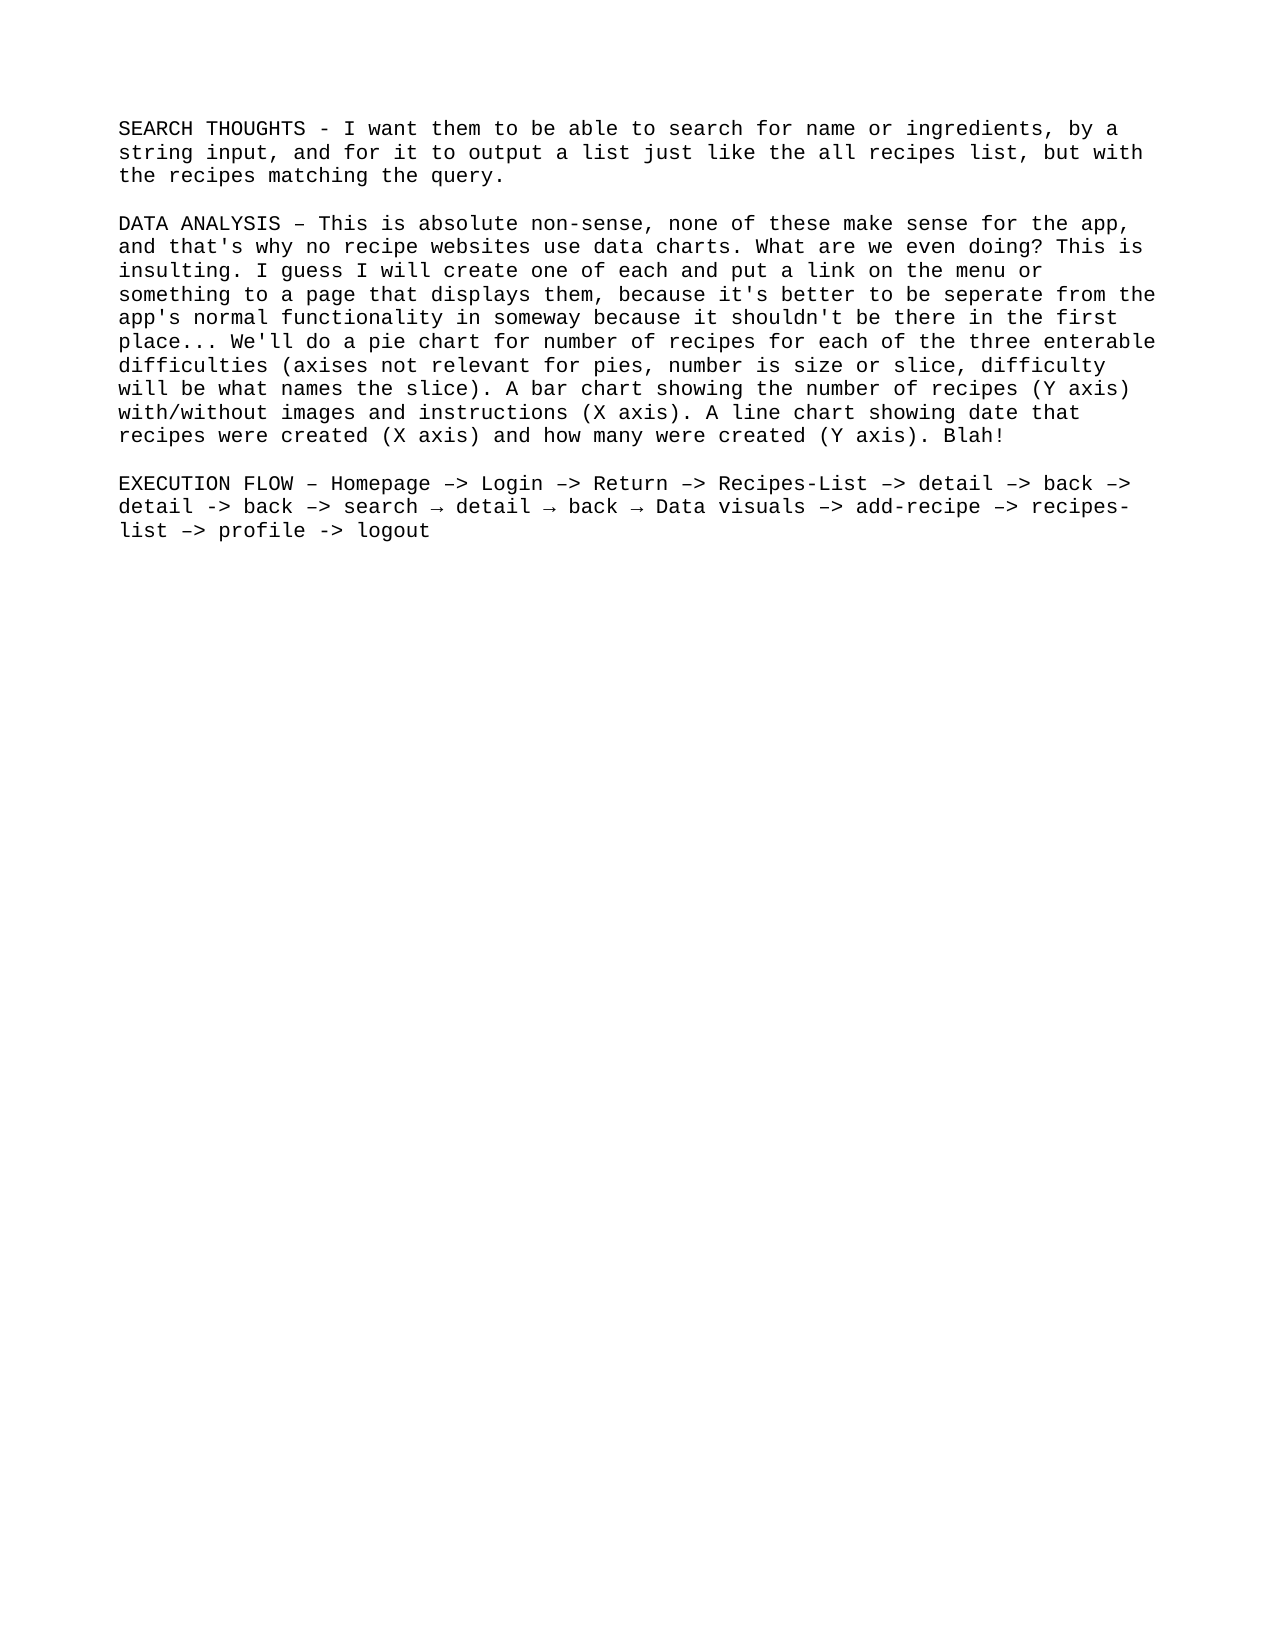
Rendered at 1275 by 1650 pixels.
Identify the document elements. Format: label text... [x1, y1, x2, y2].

text DATA ANALYSIS – This is absolute non-sense, none of these make sense for the app, and that's why no recipe websites use data charts. What are we even doing? This is insulting. I guess I will create one of each and put a link on the menu or something to a page that displays them, because it's better to be seperate from the app's normal functionality in someway because it shouldn't be there in the first place... We'll do a pie chart for number of recipes for each of the three enterable difficulties (axises not relevant for pies, number is size or slice, difficulty will be what names the slice). A bar chart showing the number of recipes (Y axis) with/without images and instructions (X axis). A line chart showing date that recipes were created (X axis) and how many were created (Y axis). Blah! [118, 213, 1157, 449]
text SEARCH THOUGHTS - I want them to be able to search for name or ingredients, by a string input, and for it to output a list just like the all recipes list, but with the recipes matching the query. [118, 118, 1157, 189]
text EXECUTION FLOW – Homepage –> Login –> Return –> Recipes-List –> detail –> back –> detail -> back –> search → detail → back → Data visuals –> add-recipe –> recipes-list –> profile -> logout [118, 473, 1157, 544]
